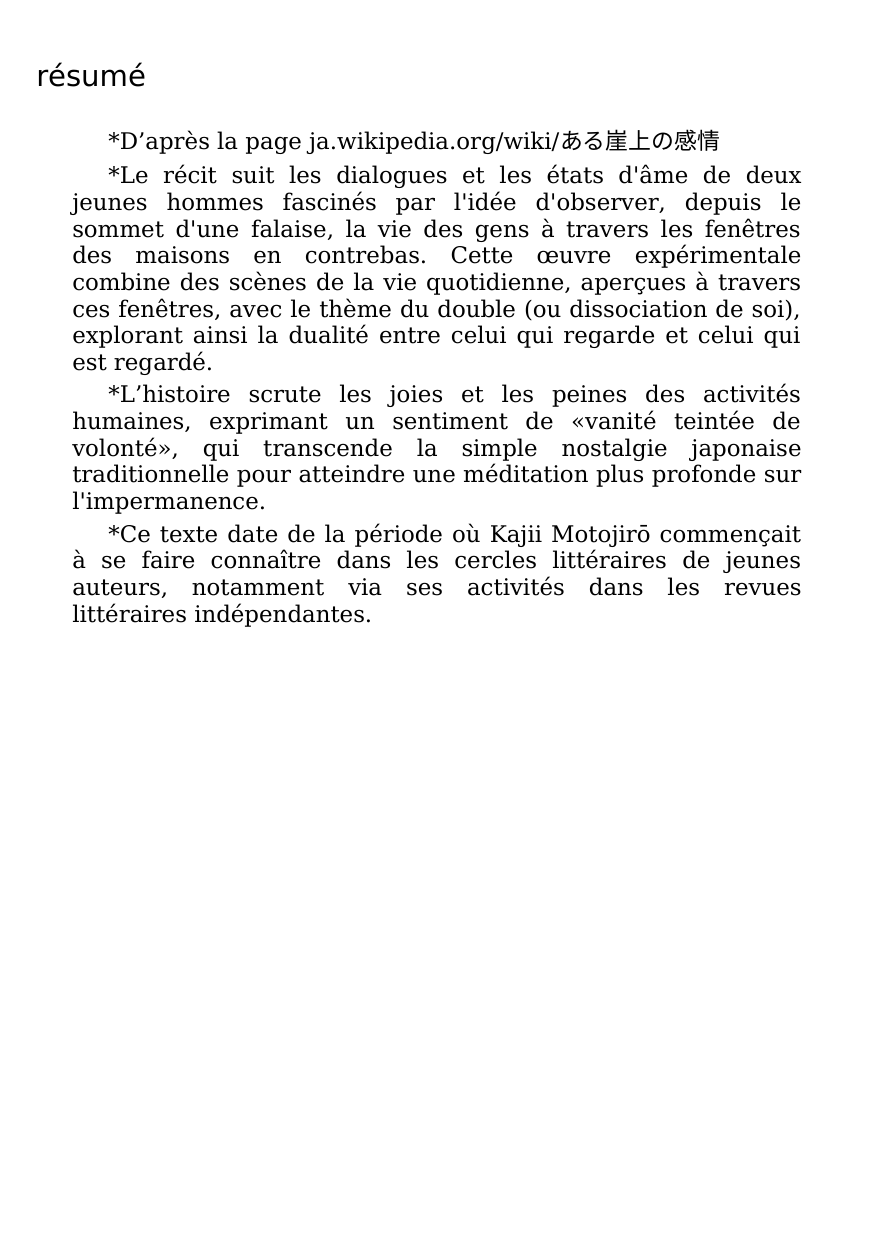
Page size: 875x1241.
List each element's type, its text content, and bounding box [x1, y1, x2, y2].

text *D’après la page ja.wikipedia.org/wiki/ある崖上の感情 [72, 123, 802, 156]
subtitle résumé [36, 60, 838, 94]
text *Le récit suit les dialogues et les états d'âme de deux jeunes hommes fascinés par l'idée d'observer, depuis le sommet d'une falaise, la vie des gens à travers les fenêtres des maisons en contrebas. Cette œuvre expérimentale combine des scènes de la vie quotidienne, aperçues à travers ces fenêtres, avec le thème du double (ou dissociation de soi), explorant ainsi la dualité entre celui qui regarde et celui qui est regardé. [72, 162, 802, 376]
text *Ce texte date de la période où Kajii Motojirō commençait à se faire connaître dans les cercles littéraires de jeunes auteurs, notamment via ses activités dans les revues littéraires indépendantes. [72, 521, 802, 628]
text *L’histoire scrute les joies et les peines des activités humaines, exprimant un sentiment de «vanité teintée de volonté», qui transcende la simple nostalgie japonaise traditionnelle pour atteindre une méditation plus profonde sur l'impermanence. [72, 382, 802, 515]
